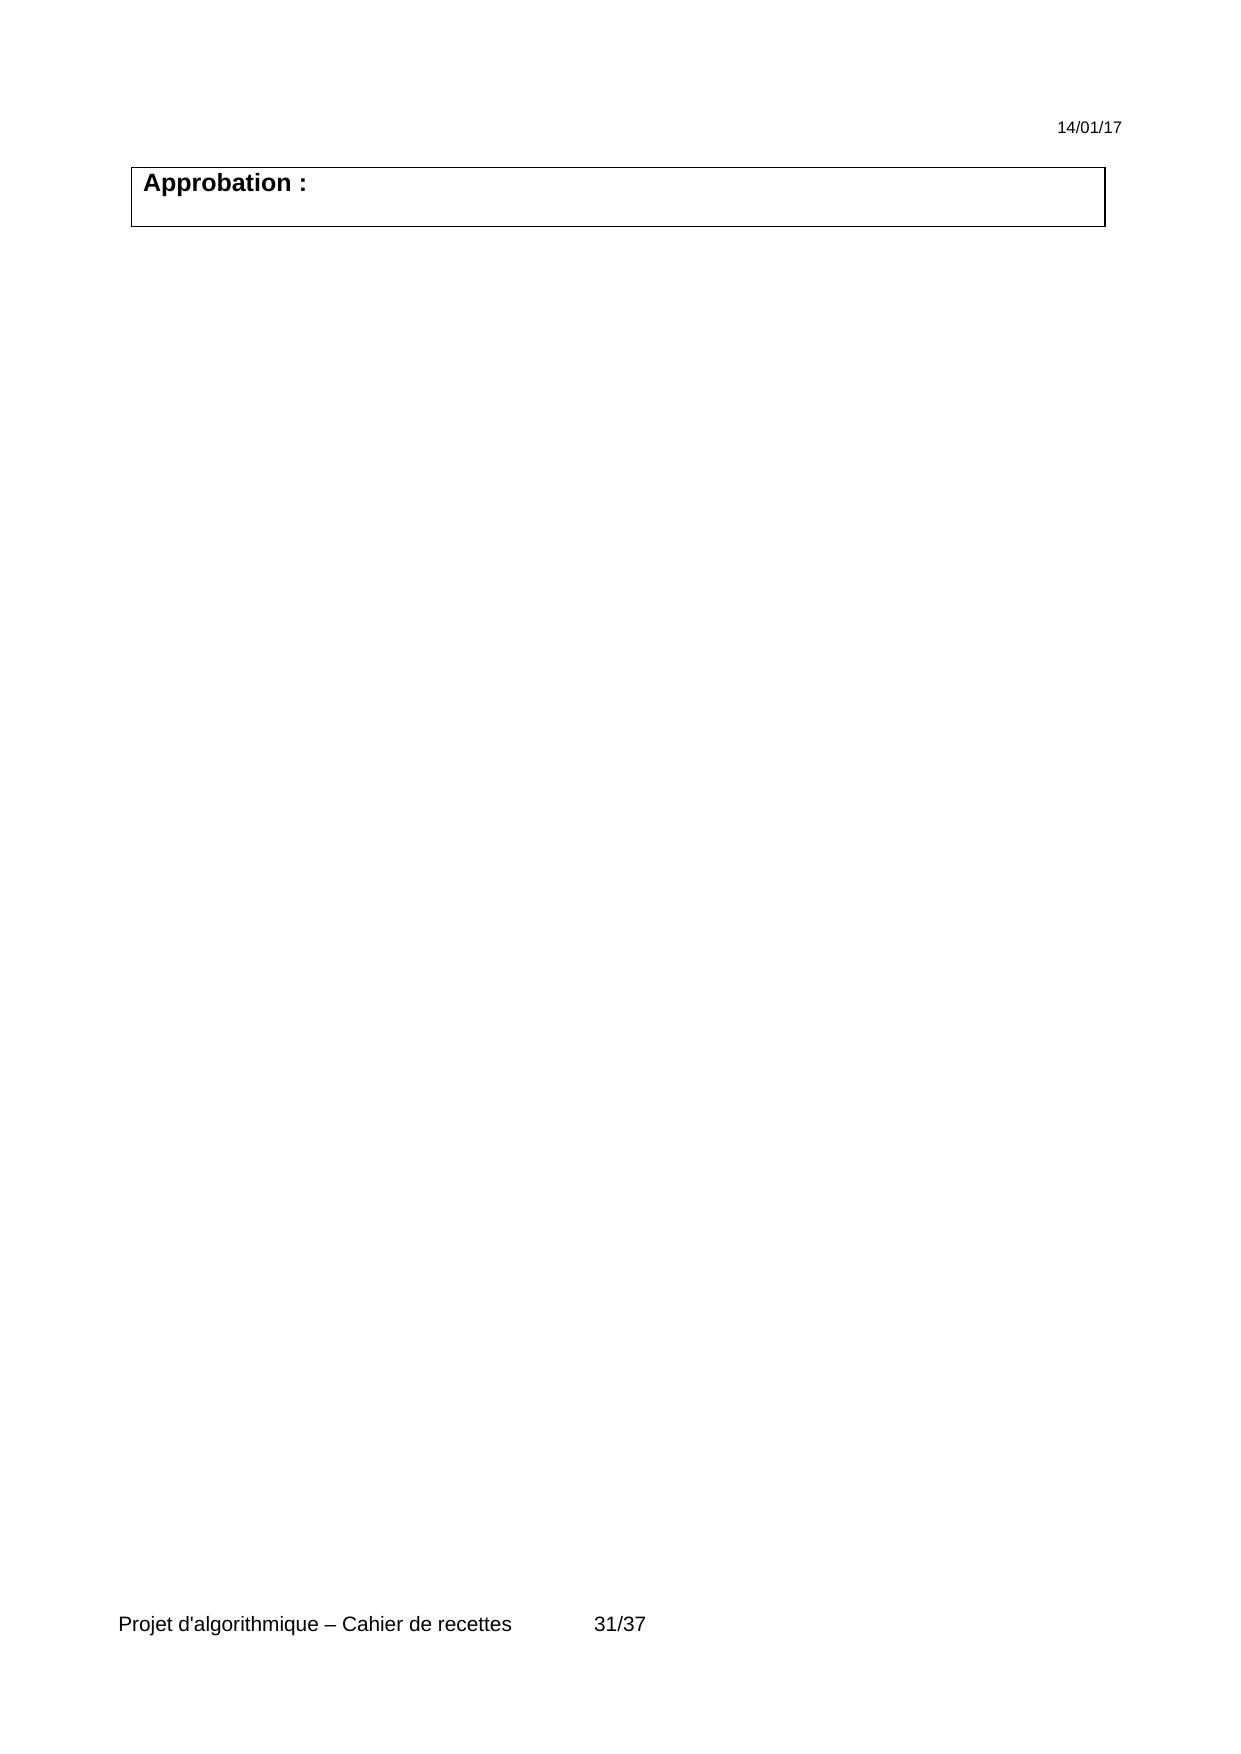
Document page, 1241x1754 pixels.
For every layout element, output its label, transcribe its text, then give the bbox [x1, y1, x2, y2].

table_cell Approbation : [132, 168, 1104, 226]
